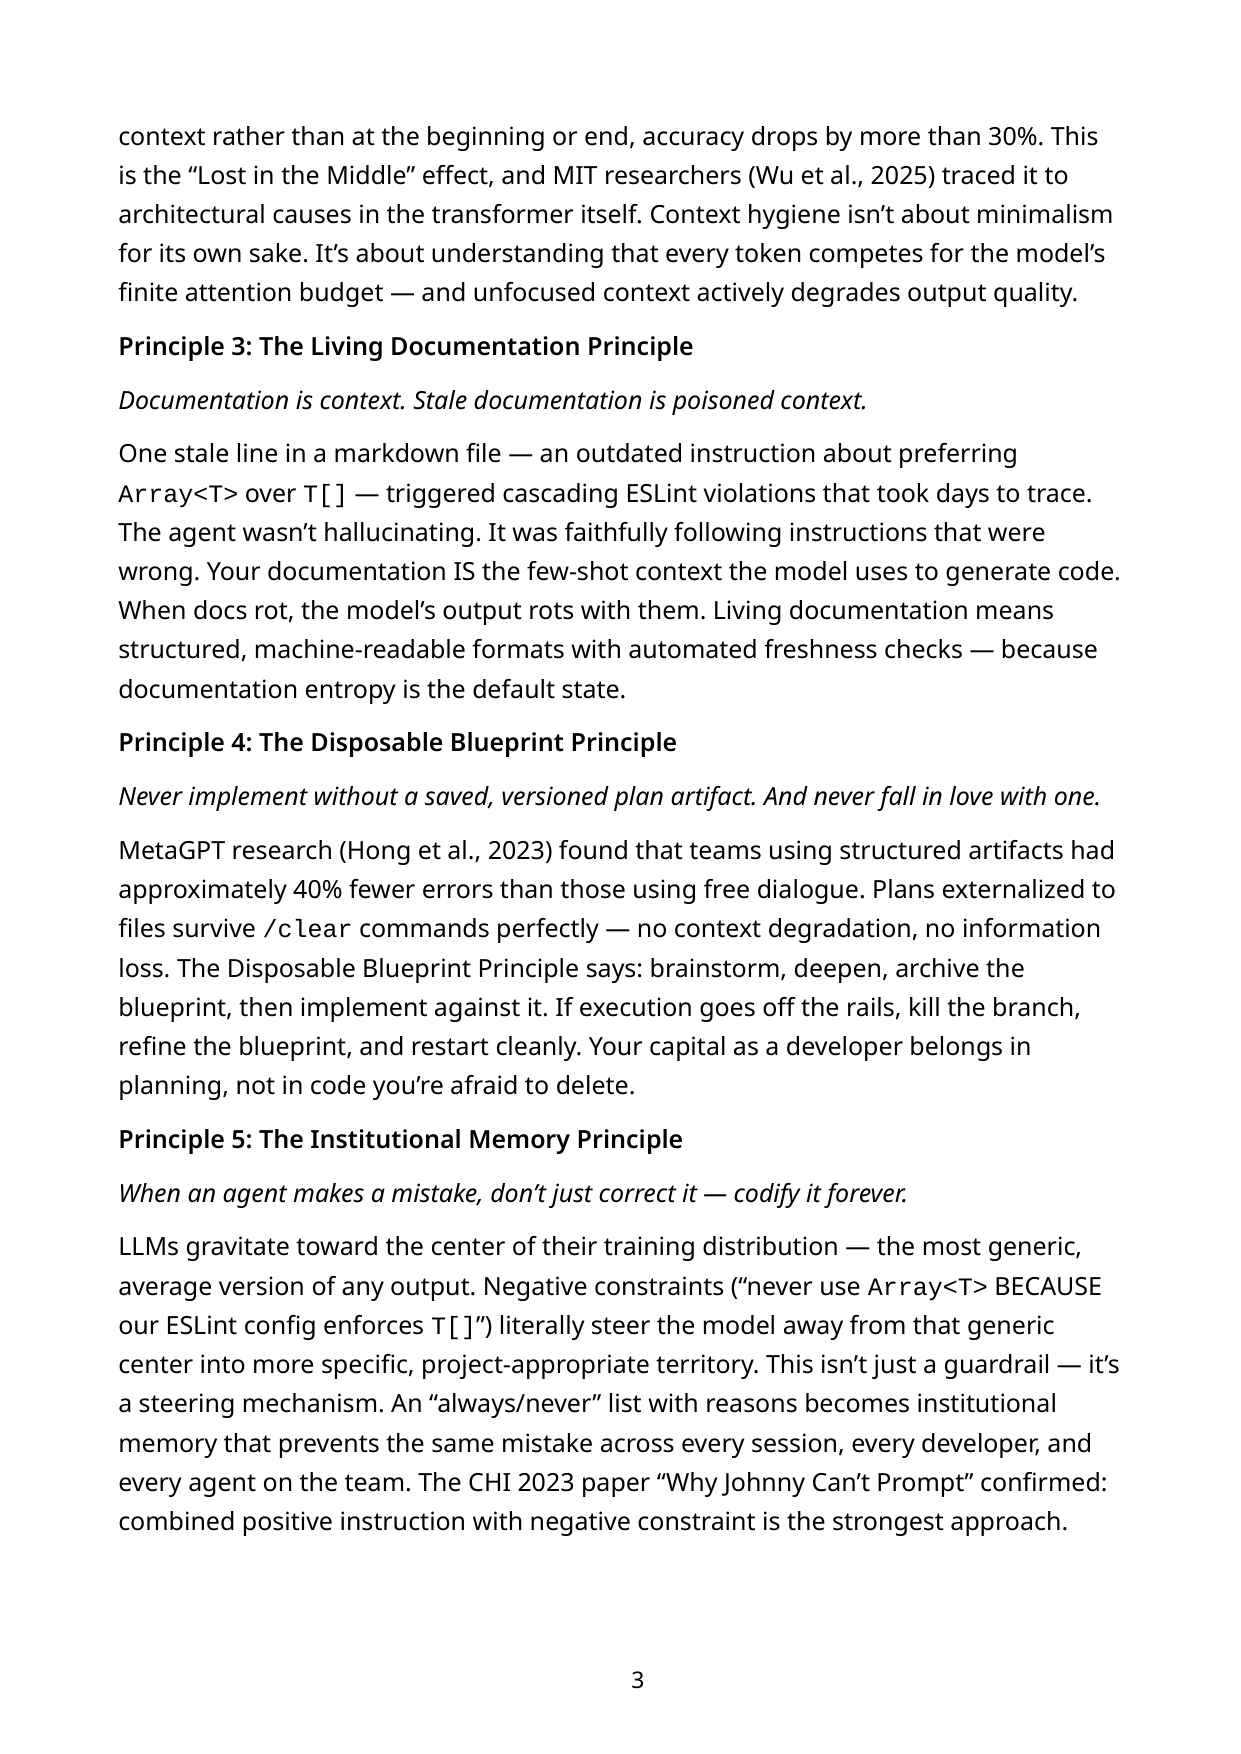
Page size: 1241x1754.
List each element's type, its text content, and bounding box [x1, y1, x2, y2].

subtitle Principle 4: The Disposable Blueprint Principle [118, 725, 1122, 759]
text Documentation is context. Stale documentation is poisoned context. [118, 382, 1122, 416]
text context rather than at the beginning or end, accuracy drops by more than 30%. This is the “Lost in the Middle” effect, and MIT researchers (Wu et al., 2025) traced it to architectural causes in the transformer itself. Context hygiene isn’t about minimalism for its own sake. It’s about understanding that every token competes for the model’s finite attention budget — and unfocused context actively degrades output quality. [118, 118, 1122, 309]
subtitle Principle 3: The Living Documentation Principle [118, 328, 1122, 363]
text One stale line in a markdown file — an outdated instruction about preferring Array<T> over T[] — triggered cascading ESLint violations that took days to trace. The agent wasn’t hallucinating. It was faithfully following instructions that were wrong. Your documentation IS the few-shot context the model uses to generate code. When docs rot, the model’s output rots with them. Living documentation means structured, machine-readable formats with automated freshness checks — because documentation entropy is the default state. [118, 436, 1122, 705]
text Never implement without a saved, versioned plan artifact. And never fall in love with one. [118, 779, 1122, 813]
subtitle Principle 5: The Institutional Memory Principle [118, 1121, 1122, 1156]
text MetaGPT research (Hong et al., 2023) found that teams using structured artifacts had approximately 40% fewer errors than those using free dialogue. Plans externalized to files survive /clear commands perfectly — no context degradation, no information loss. The Disposable Blueprint Principle says: brainstorm, deepen, archive the blueprint, then implement against it. If execution goes off the rails, kill the branch, refine the blueprint, and restart cleanly. Your capital as a developer belongs in planning, not in code you’re afraid to delete. [118, 832, 1122, 1102]
text LLMs gravitate toward the center of their training distribution — the most generic, average version of any output. Negative constraints (“never use Array<T> BECAUSE our ESLint config enforces T[]”) literally steer the model away from that generic center into more specific, project-appropriate territory. This isn’t just a guardrail — it’s a steering mechanism. An “always/never” list with reasons becomes institutional memory that prevents the same mistake across every session, every developer, and every agent on the team. The CHI 2023 paper “Why Johnny Can’t Prompt” confirmed: combined positive instruction with negative constraint is the strongest approach. [118, 1229, 1122, 1538]
text When an agent makes a mistake, don’t just correct it — codify it forever. [118, 1175, 1122, 1209]
